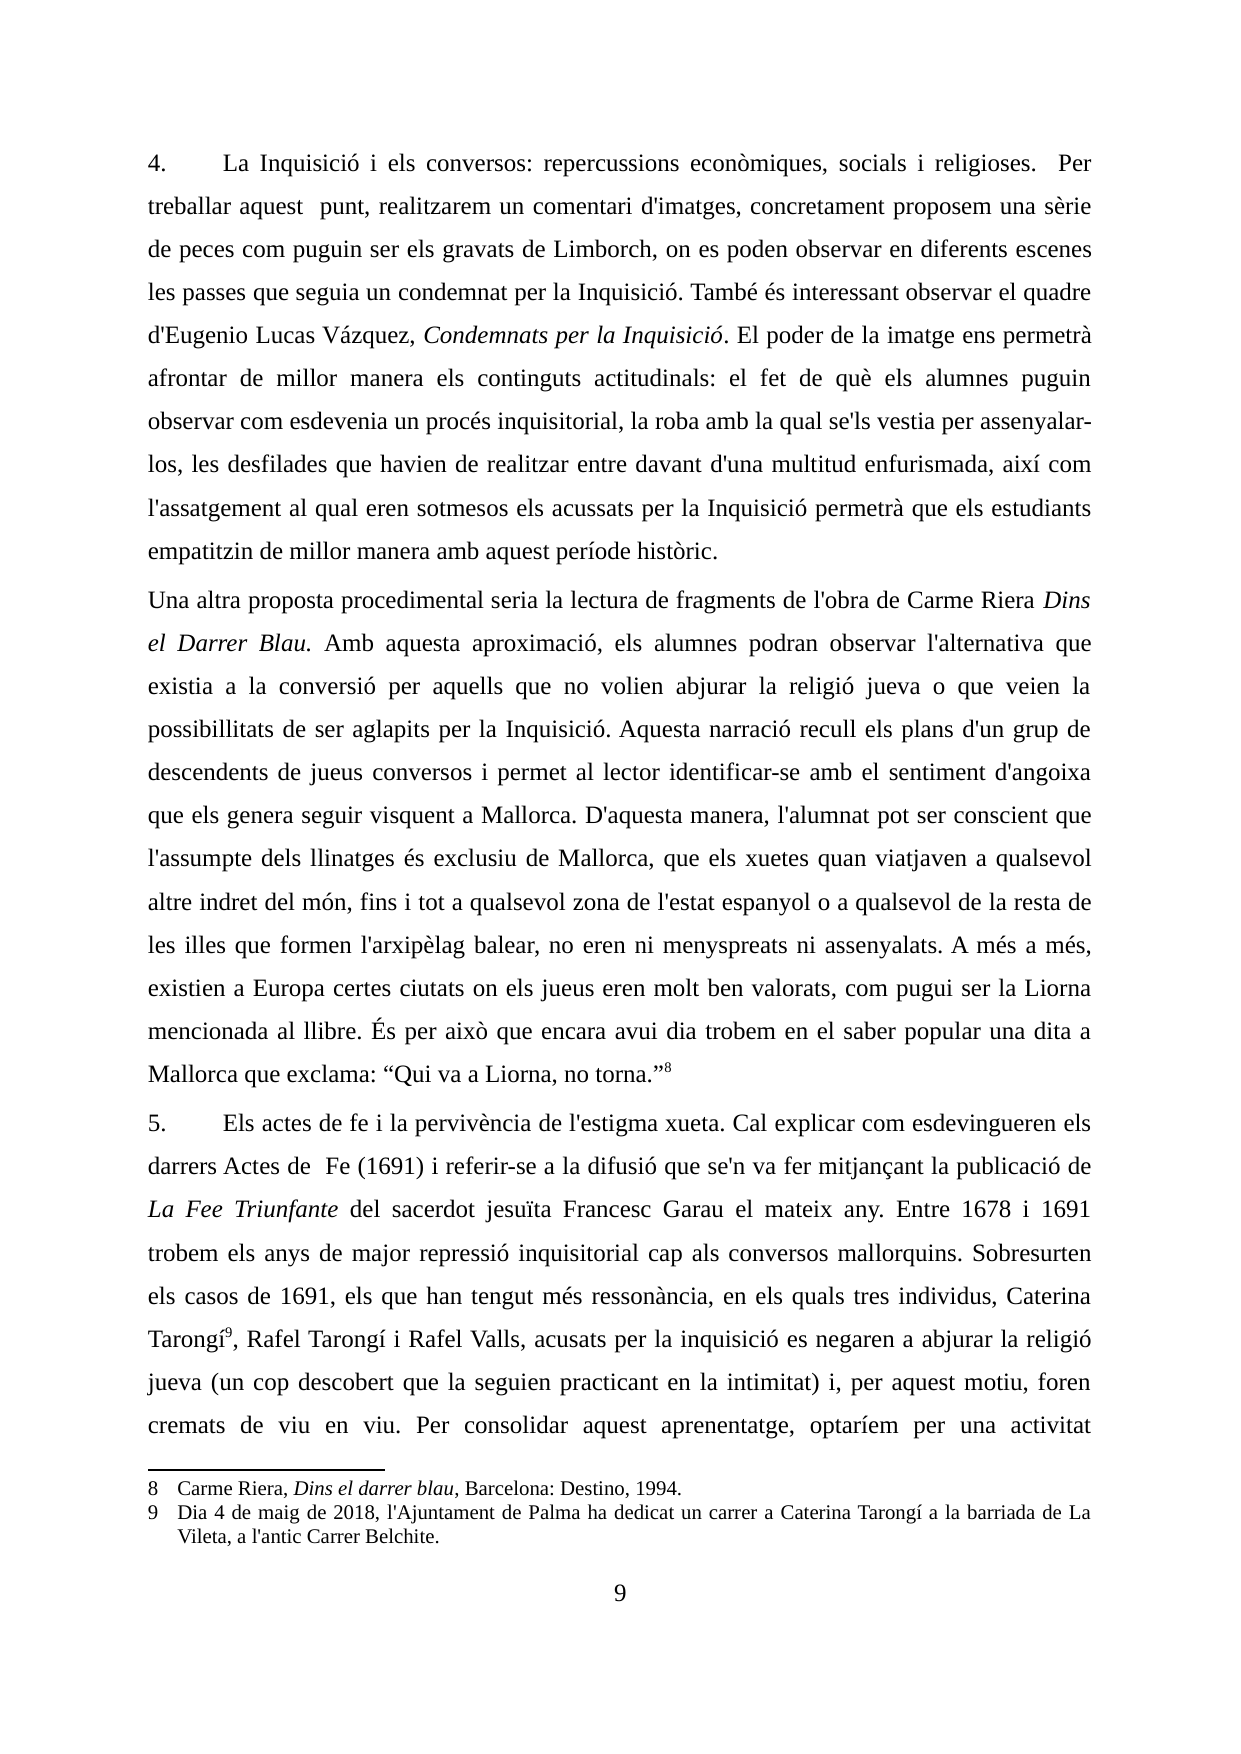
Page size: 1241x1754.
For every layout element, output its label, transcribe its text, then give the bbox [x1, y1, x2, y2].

list Carme Riera, Dins el darrer blau, Barcelona: Destino, 1994. [148, 1476, 1093, 1500]
list La Inquisició i els conversos: repercussions econòmiques, socials i religioses. Per treballar aquest punt, realitzarem un comentari d'imatges, concretament proposem una sèrie de peces com puguin ser els gravats de Limborch, on es poden observar en diferents escenes les passes que seguia un condemnat per la Inquisició. També és interessant observar el quadre d'Eugenio Lucas Vázquez, Condemnats per la Inquisició. El poder de la imatge ens permetrà afrontar de millor manera els continguts actitudinals: el fet de què els alumnes puguin observar com esdevenia un procés inquisitorial, la roba amb la qual se'ls vestia per assenyalar-los, les desfilades que havien de realitzar entre davant d'una multitud enfurismada, així com l'assatgement al qual eren sotmesos els acussats per la Inquisició permetrà que els estudiants empatitzin de millor manera amb aquest període històric. [148, 148, 1093, 564]
list Els actes de fe i la pervivència de l'estigma xueta. Cal explicar com esdevingueren els darrers Actes de Fe (1691) i referir-se a la difusió que se'n va fer mitjançant la publicació de La Fee Triunfante del sacerdot jesuïta Francesc Garau el mateix any. Entre 1678 i 1691 trobem els anys de major repressió inquisitorial cap als conversos mallorquins. Sobresurten els casos de 1691, els que han tengut més ressonància, en els quals tres individus, Caterina Tarongí, Rafel Tarongí i Rafel Valls, acusats per la inquisició es negaren a abjurar la religió jueva (un cop descobert que la seguien practicant en la intimitat) i, per aquest motiu, foren cremats de viu en viu. Per consolidar aquest aprenentatge, optaríem per una activitat [148, 1108, 1093, 1439]
list Dia 4 de maig de 2018, l'Ajuntament de Palma ha dedicat un carrer a Caterina Tarongí a la barriada de La Vileta, a l'antic Carrer Belchite. [148, 1500, 1093, 1548]
list Una altra proposta procedimental seria la lectura de fragments de l'obra de Carme Riera Dins el Darrer Blau. Amb aquesta aproximació, els alumnes podran observar l'alternativa que existia a la conversió per aquells que no volien abjurar la religió jueva o que veien la possibillitats de ser aglapits per la Inquisició. Aquesta narració recull els plans d'un grup de descendents de jueus conversos i permet al lector identificar-se amb el sentiment d'angoixa que els genera seguir visquent a Mallorca. D'aquesta manera, l'alumnat pot ser conscient que l'assumpte dels llinatges és exclusiu de Mallorca, que els xuetes quan viatjaven a qualsevol altre indret del món, fins i tot a qualsevol zona de l'estat espanyol o a qualsevol de la resta de les illes que formen l'arxipèlag balear, no eren ni menyspreats ni assenyalats. A més a més, existien a Europa certes ciutats on els jueus eren molt ben valorats, com pugui ser la Liorna mencionada al llibre. És per això que encara avui dia trobem en el saber popular una dita a Mallorca que exclama: “Qui va a Liorna, no torna.” [148, 585, 1093, 1088]
